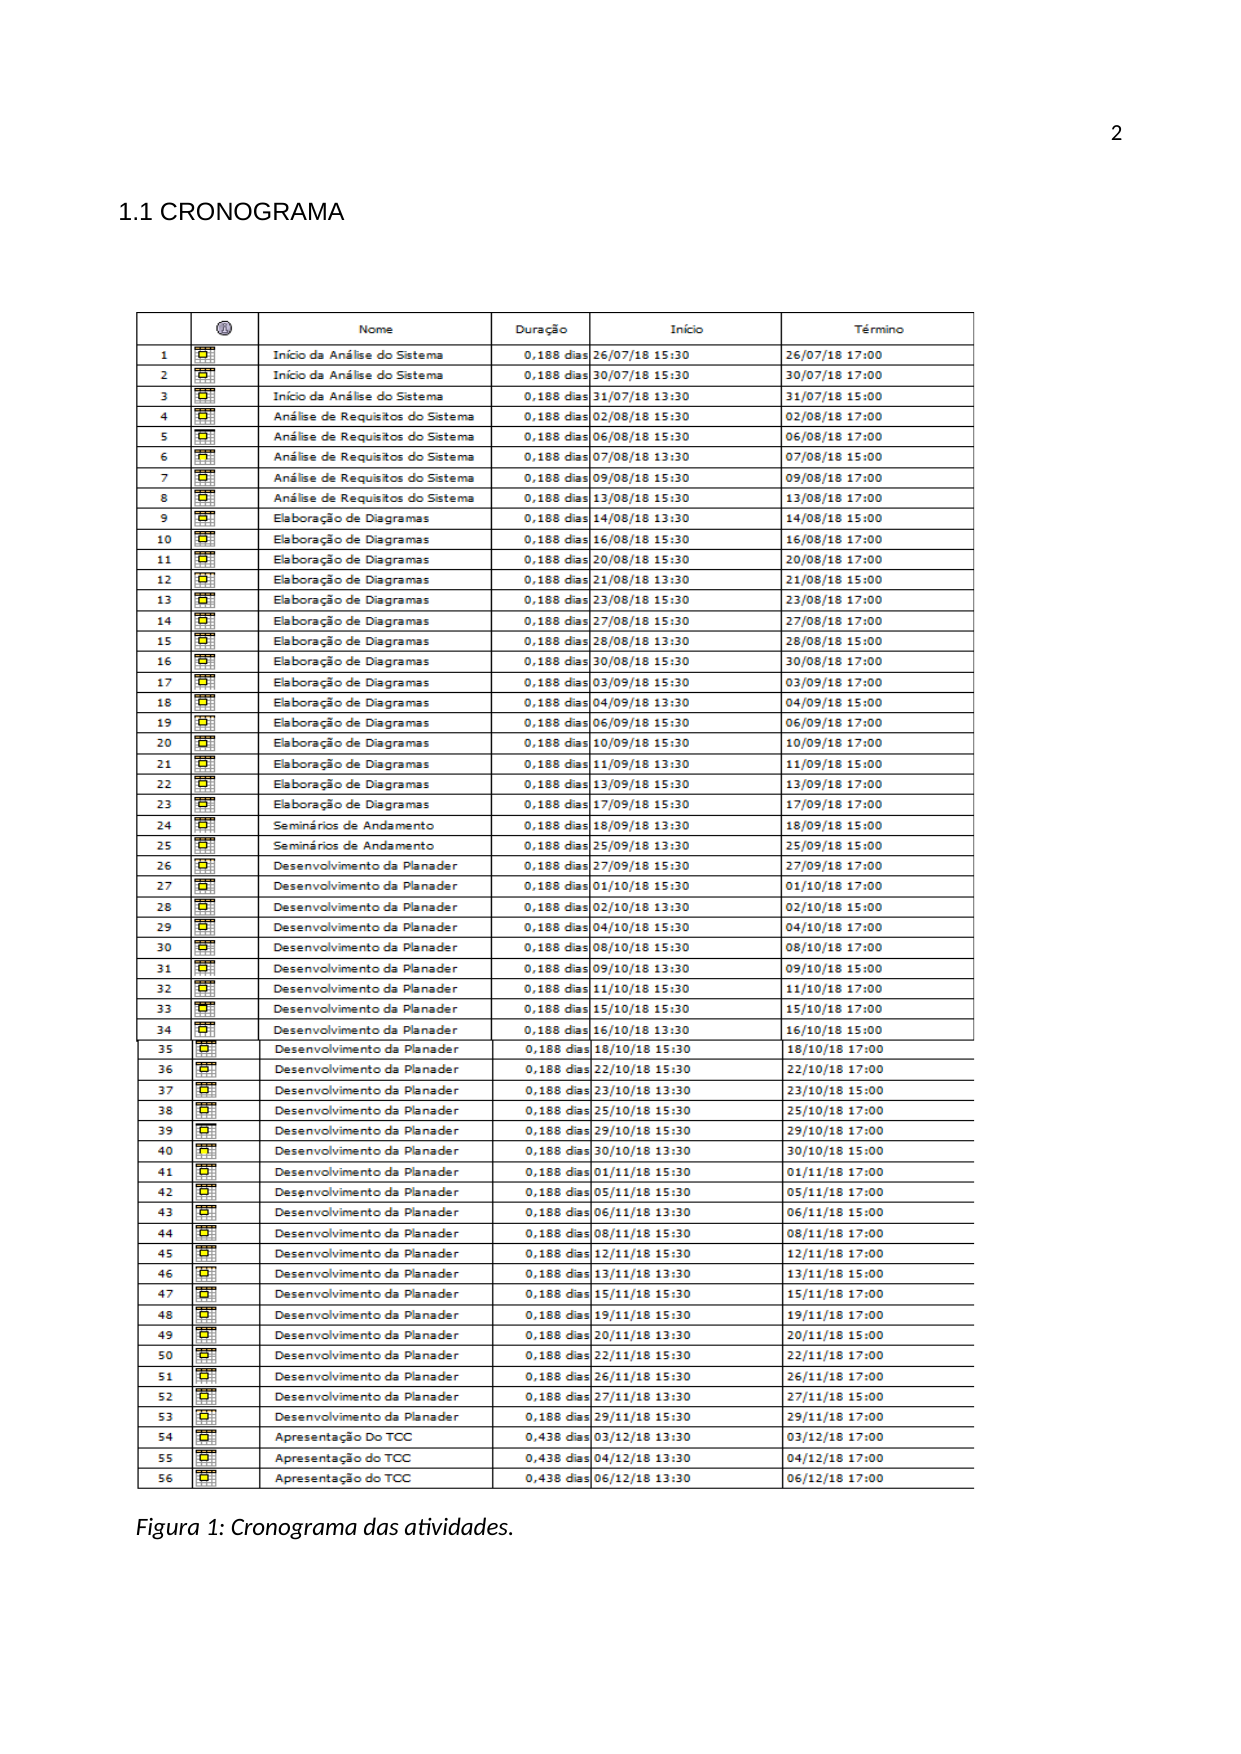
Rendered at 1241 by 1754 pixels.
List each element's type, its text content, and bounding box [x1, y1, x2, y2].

picture [135, 312, 975, 1509]
subtitle 1.1 Cronograma [118, 196, 1122, 225]
text Figura 1: Cronograma das atividades. [136, 313, 1002, 1541]
